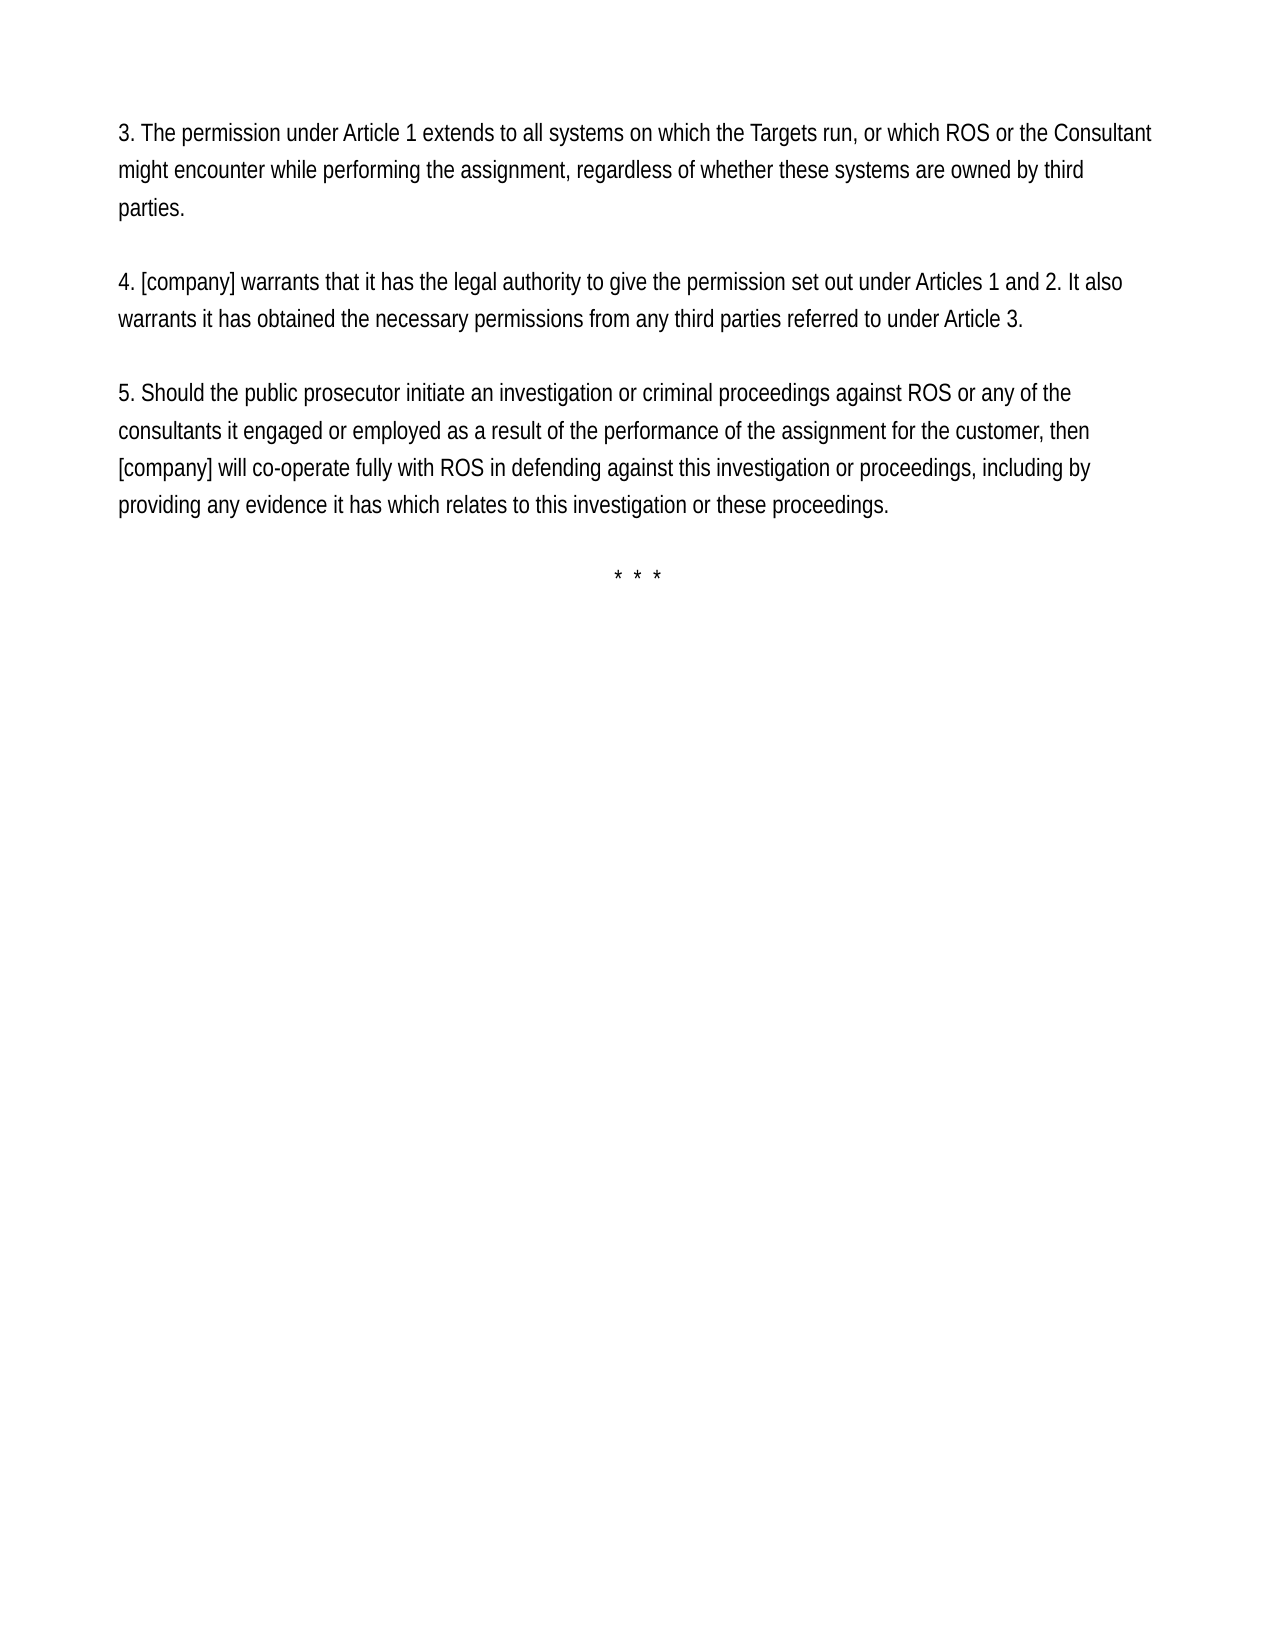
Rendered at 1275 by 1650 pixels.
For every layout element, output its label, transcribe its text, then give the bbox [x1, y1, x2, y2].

text 5. Should the public prosecutor initiate an investigation or criminal proceedings against ROS or any of the consultants it engaged or employed as a result of the performance of the assignment for the customer, then [company] will co-operate fully with ROS in defending against this investigation or proceedings, including by providing any evidence it has which relates to this investigation or these proceedings. [118, 378, 1157, 519]
text 3. The permission under Article 1 extends to all systems on which the Targets run, or which ROS or the Consultant might encounter while performing the assignment, regardless of whether these systems are owned by third parties. [118, 118, 1157, 221]
text * * * [118, 564, 1157, 593]
text 4. [company] warrants that it has the legal authority to give the permission set out under Articles 1 and 2. It also warrants it has obtained the necessary permissions from any third parties referred to under Article 3. [118, 267, 1157, 333]
